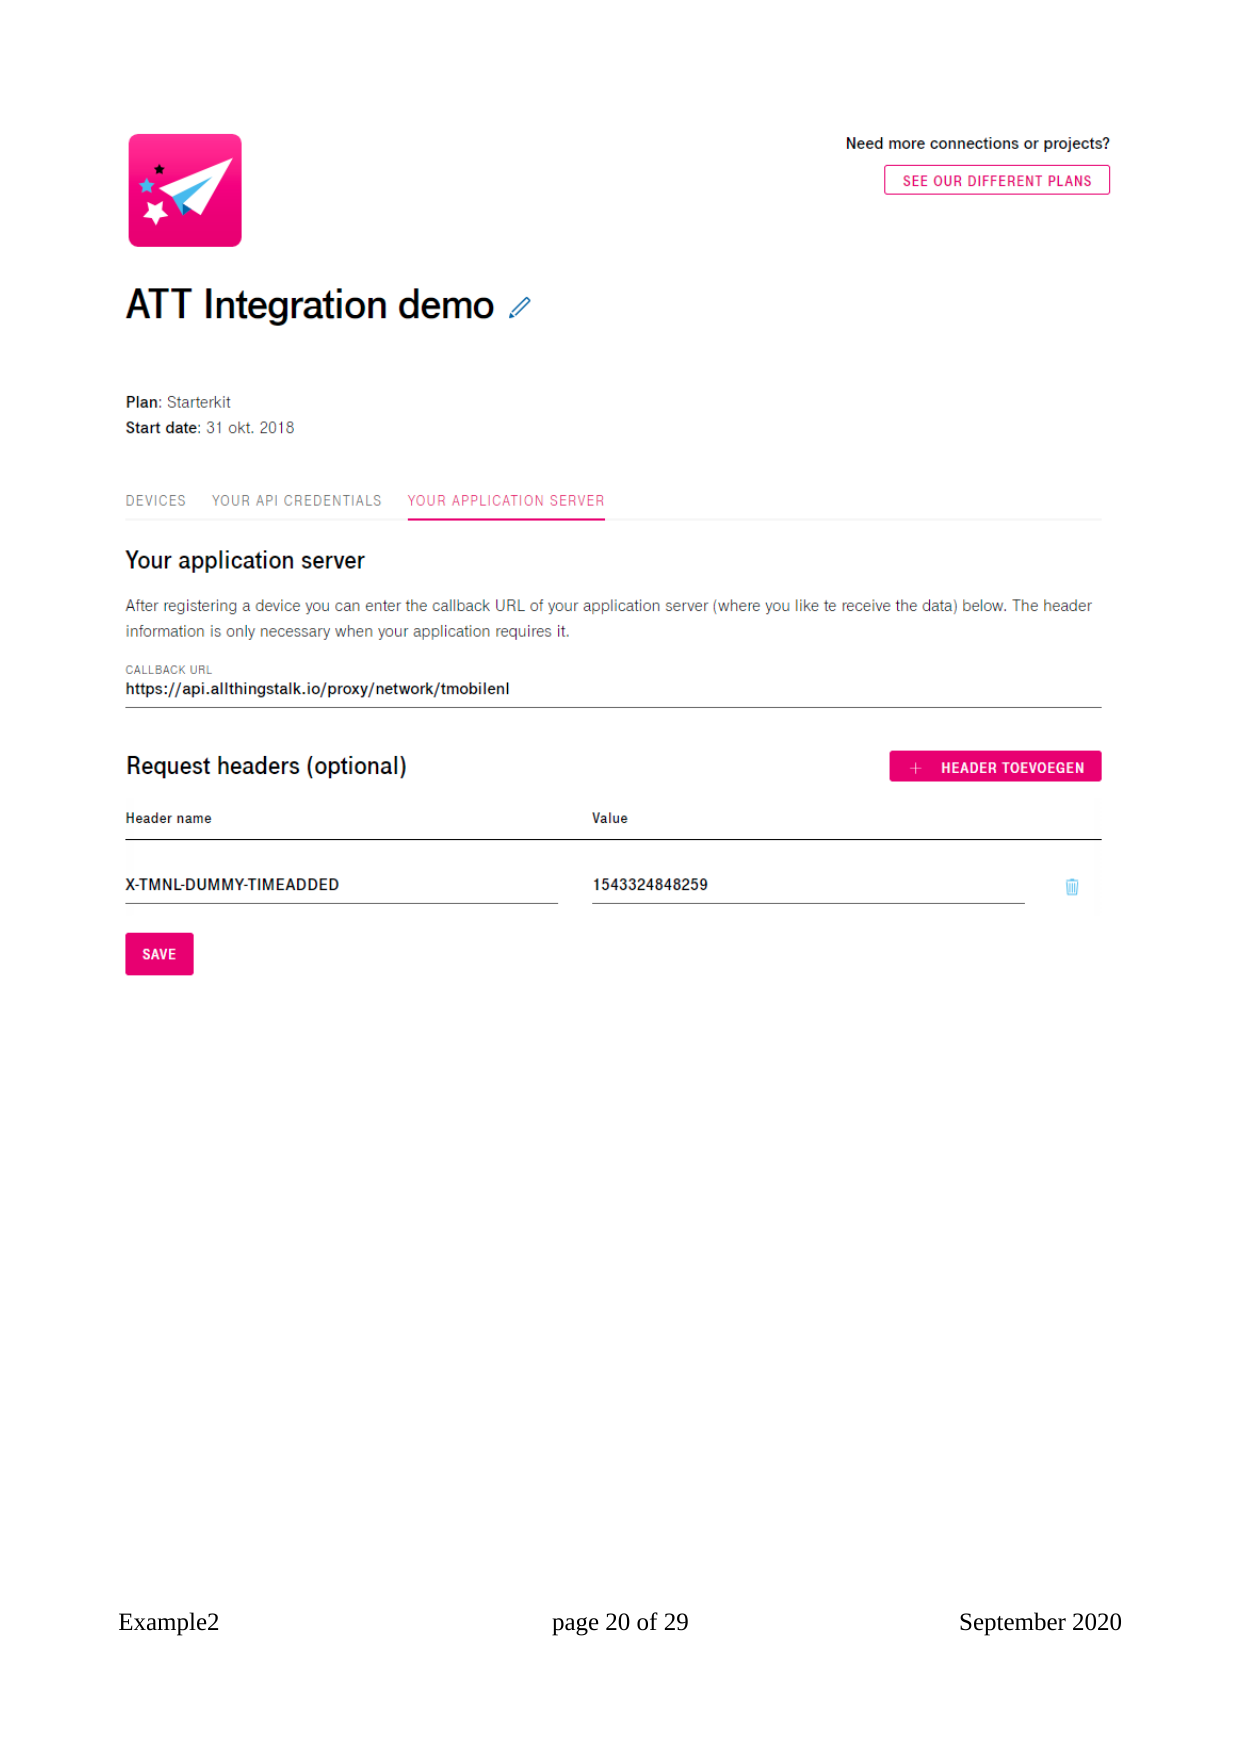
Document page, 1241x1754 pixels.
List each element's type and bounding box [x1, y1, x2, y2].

picture [118, 118, 1123, 1002]
